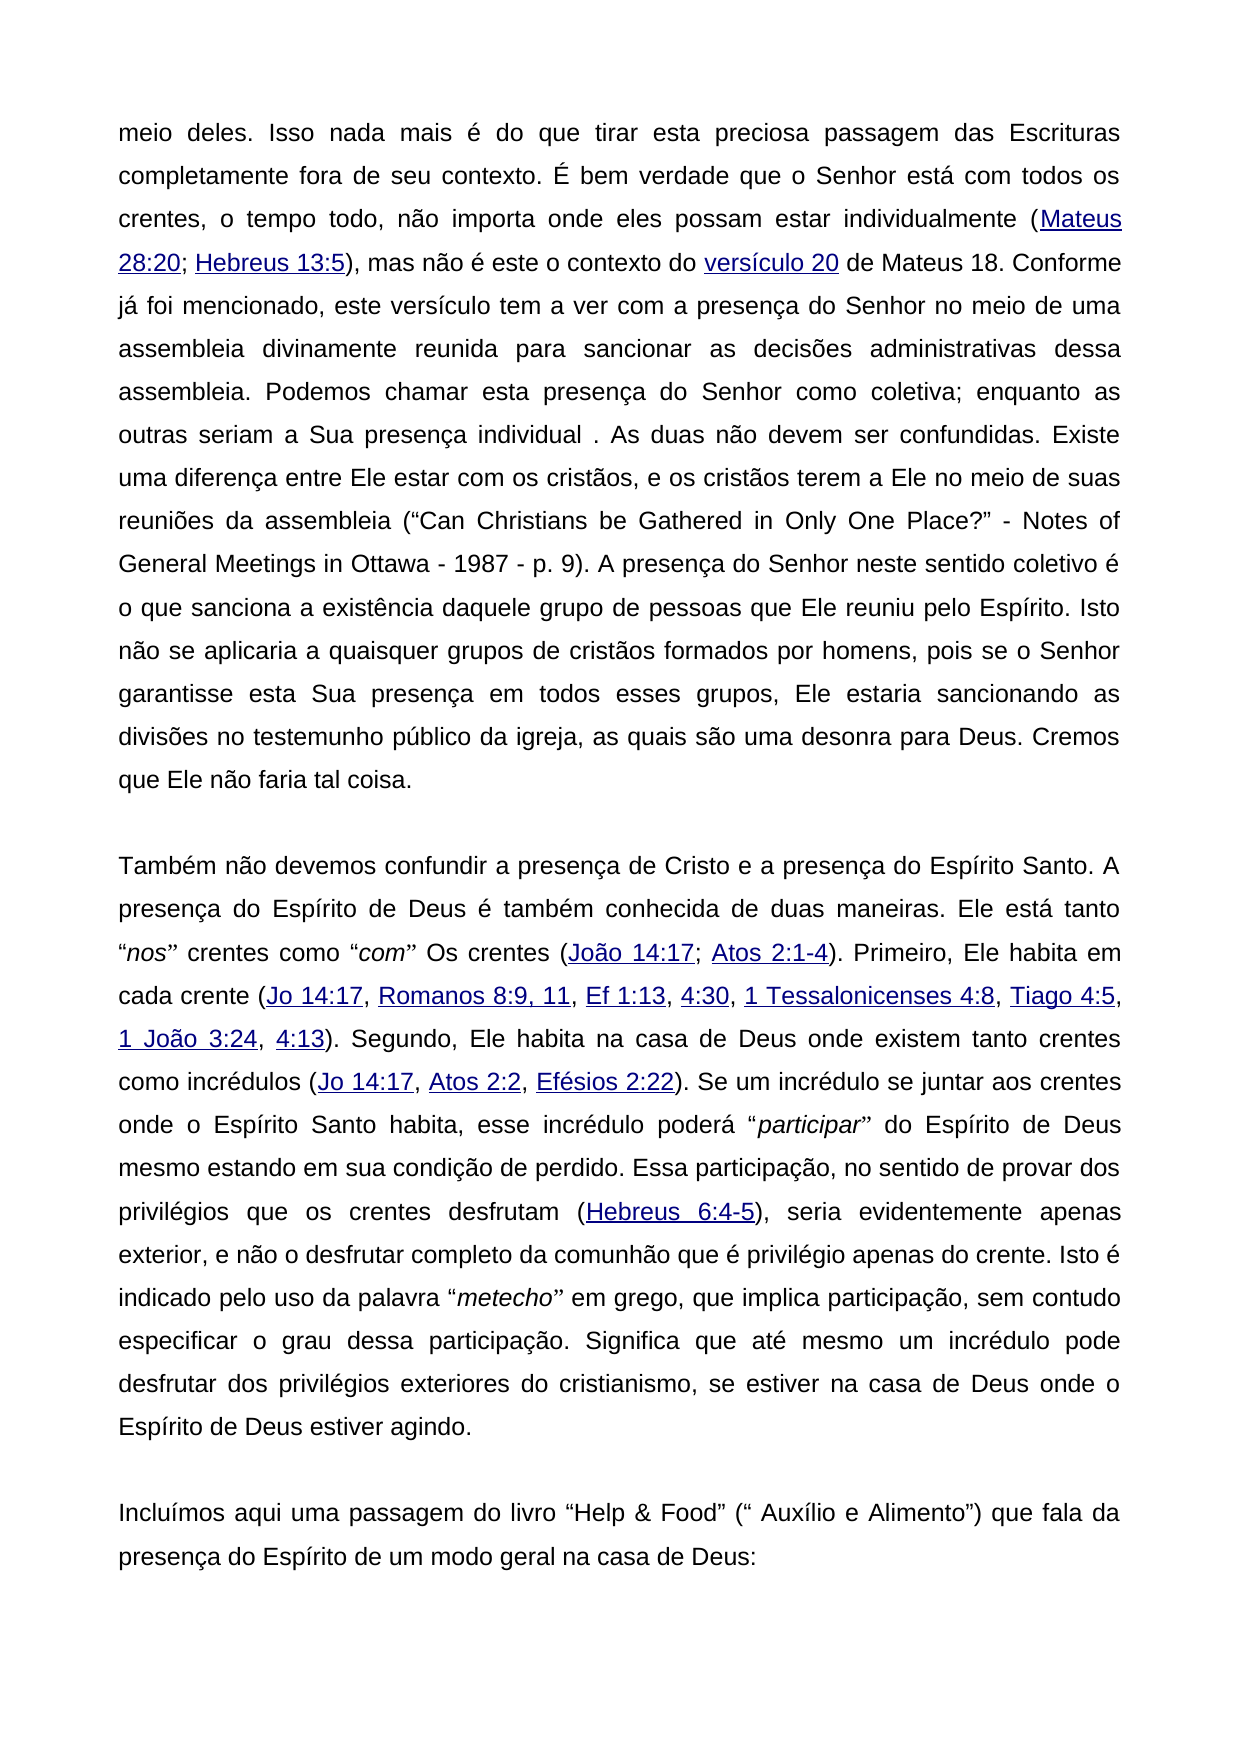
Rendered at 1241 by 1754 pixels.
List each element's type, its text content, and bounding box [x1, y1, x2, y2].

text Também não devemos confundir a presença de Cristo e a presença do Espírito Santo. A presença do Espírito de Deus é também conhecida de duas maneiras. Ele está tanto “nos” crentes como “com” Os crentes (João 14:17; Atos 2:1-4). Primeiro, Ele habita em cada crente (Jo 14:17, Romanos 8:9, 11, Ef 1:13, 4:30, 1 Tessalonicenses 4:8, Tiago 4:5, 1 João 3:24, 4:13). Segundo, Ele habita na casa de Deus onde existem tanto crentes como incrédulos (Jo 14:17, Atos 2:2, Efésios 2:22). Se um incrédulo se juntar aos crentes onde o Espírito Santo habita, esse incrédulo poderá “participar” do Espírito de Deus mesmo estando em sua condição de perdido. Essa participação, no sentido de provar dos privilégios que os crentes desfrutam (Hebreus 6:4-5), seria evidentemente apenas exterior, e não o desfrutar completo da comunhão que é privilégio apenas do crente. Isto é indicado pelo uso da palavra “metecho” em grego, que implica participação, sem contudo especificar o grau dessa participação. Significa que até mesmo um incrédulo pode desfrutar dos privilégios exteriores do cristianismo, se estiver na casa de Deus onde o Espírito de Deus estiver agindo. [118, 851, 1122, 1441]
text meio deles. Isso nada mais é do que tirar esta preciosa passagem das Escrituras completamente fora de seu contexto. É bem verdade que o Senhor está com todos os crentes, o tempo todo, não importa onde eles possam estar individualmente (Mateus 28:20; Hebreus 13:5), mas não é este o contexto do versículo 20 de Mateus 18. Conforme já foi mencionado, este versículo tem a ver com a presença do Senhor no meio de uma assembleia divinamente reunida para sancionar as decisões administrativas dessa assembleia. Podemos chamar esta presença do Senhor como coletiva; enquanto as outras seriam a Sua presença individual . As duas não devem ser confundidas. Existe uma diferença entre Ele estar com os cristãos, e os cristãos terem a Ele no meio de suas reuniões da assembleia (“Can Christians be Gathered in Only One Place?” - Notes of General Meetings in Ottawa - 1987 - p. 9). A presença do Senhor neste sentido coletivo é o que sanciona a existência daquele grupo de pessoas que Ele reuniu pelo Espírito. Isto não se aplicaria a quaisquer grupos de cristãos formados por homens, pois se o Senhor garantisse esta Sua presença em todos esses grupos, Ele estaria sancionando as divisões no testemunho público da igreja, as quais são uma desonra para Deus. Cremos que Ele não faria tal coisa. [118, 118, 1122, 794]
text Incluímos aqui uma passagem do livro “Help & Food” (“ Auxílio e Alimento”) que fala da presença do Espírito de um modo geral na casa de Deus: [118, 1498, 1122, 1570]
